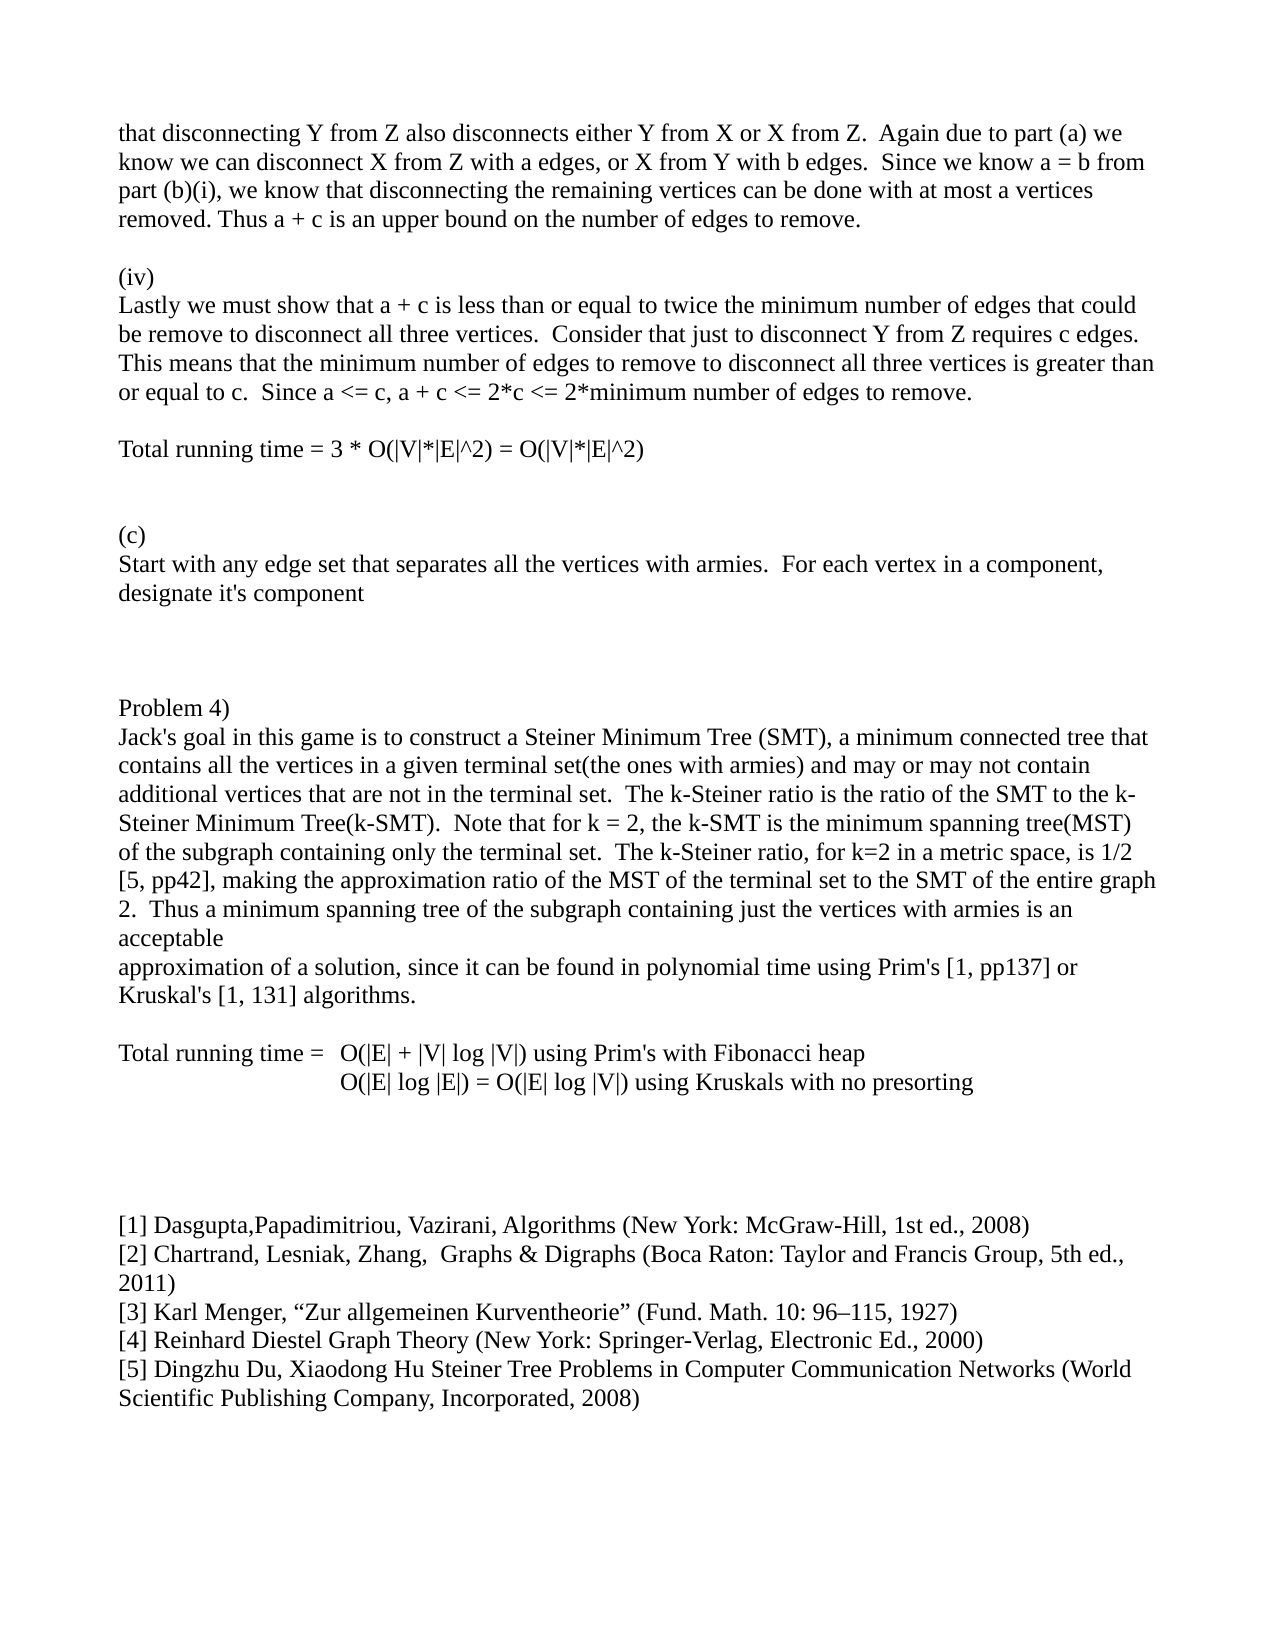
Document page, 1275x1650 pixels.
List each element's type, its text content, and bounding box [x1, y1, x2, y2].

text (c) [118, 521, 1157, 549]
text [5] Dingzhu Du, Xiaodong Hu Steiner Tree Problems in Computer Communication Networks (World Scientific Publishing Company, Incorporated, 2008) [118, 1354, 1157, 1412]
text [3] Karl Menger, “Zur allgemeinen Kurventheorie” (Fund. Math. 10: 96–115, 1927) [118, 1297, 1157, 1326]
text O(|E| log |E|) = O(|E| log |V|) using Kruskals with no presorting [118, 1067, 1157, 1096]
text Total running time = 3 * O(|V|*|E|^2) = O(|V|*|E|^2) [118, 434, 1157, 463]
text approximation of a solution, since it can be found in polynomial time using Prim's [1, pp137] or Kruskal's [1, 131] algorithms. [118, 952, 1157, 1009]
text [2] Chartrand, Lesniak, Zhang, Graphs & Digraphs (Boca Raton: Taylor and Francis Group, 5th ed., 2011) [118, 1239, 1157, 1297]
text Problem 4) [118, 693, 1157, 722]
text Total running time = O(|E| + |V| log |V|) using Prim's with Fibonacci heap [118, 1038, 1157, 1067]
text Jack's goal in this game is to construct a Steiner Minimum Tree (SMT), a minimum connected tree that contains all the vertices in a given terminal set(the ones with armies) and may or may not contain additional vertices that are not in the terminal set. The k-Steiner ratio is the ratio of the SMT to the k-Steiner Minimum Tree(k-SMT). Note that for k = 2, the k-SMT is the minimum spanning tree(MST) of the subgraph containing only the terminal set. The k-Steiner ratio, for k=2 in a metric space, is 1/2 [5, pp42], making the approximation ratio of the MST of the terminal set to the SMT of the entire graph 2. Thus a minimum spanning tree of the subgraph containing just the vertices with armies is an acceptable [118, 722, 1157, 952]
text Lastly we must show that a + c is less than or equal to twice the minimum number of edges that could be remove to disconnect all three vertices. Consider that just to disconnect Y from Z requires c edges. This means that the minimum number of edges to remove to disconnect all three vertices is greater than or equal to c. Since a <= c, a + c <= 2*c <= 2*minimum number of edges to remove. [118, 291, 1157, 406]
text that disconnecting Y from Z also disconnects either Y from X or X from Z. Again due to part (a) we know we can disconnect X from Z with a edges, or X from Y with b edges. Since we know a = b from part (b)(i), we know that disconnecting the remaining vertices can be done with at most a vertices removed. Thus a + c is an upper bound on the number of edges to remove. [118, 118, 1157, 233]
text Start with any edge set that separates all the vertices with armies. For each vertex in a component, designate it's component [118, 549, 1157, 607]
text [1] Dasgupta,Papadimitriou, Vazirani, Algorithms (New York: McGraw-Hill, 1st ed., 2008) [118, 1211, 1157, 1239]
text (iv) [118, 262, 1157, 291]
text [4] Reinhard Diestel Graph Theory (New York: Springer-Verlag, Electronic Ed., 2000) [118, 1326, 1157, 1354]
